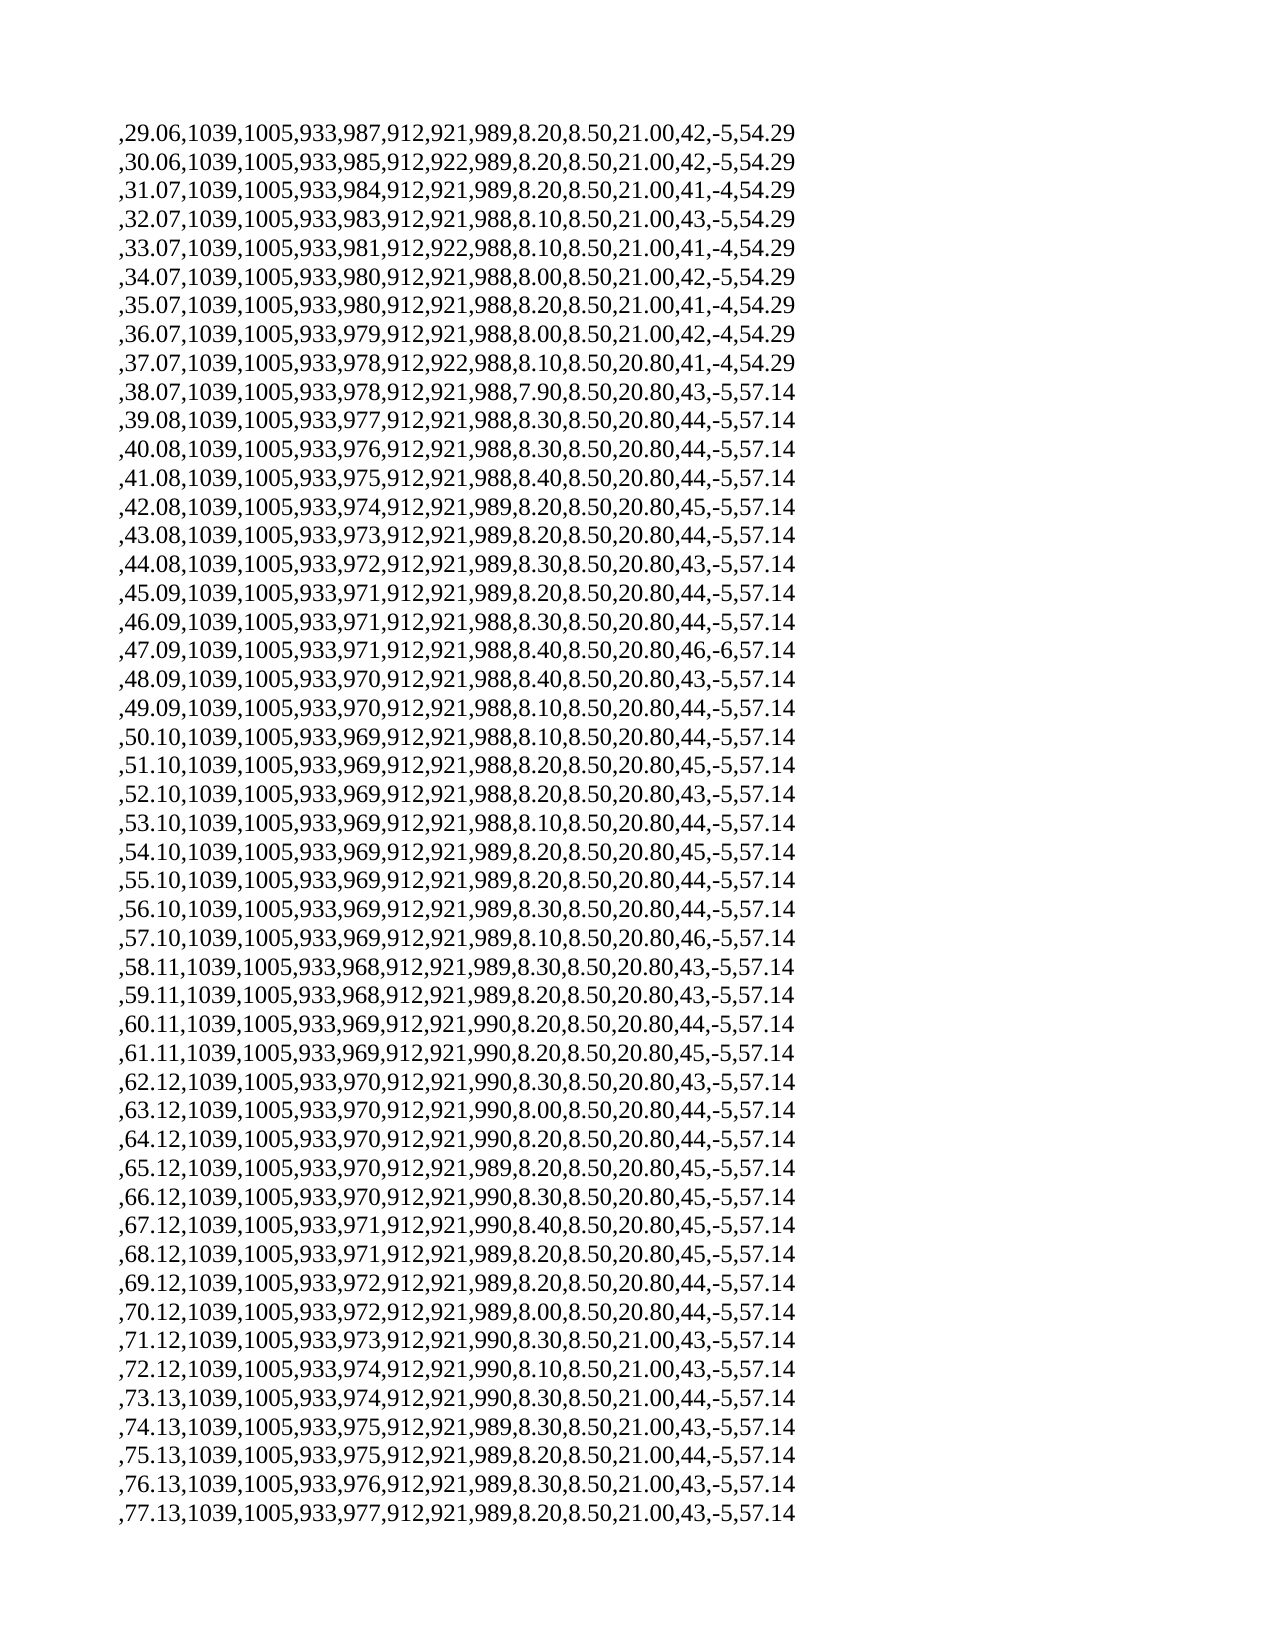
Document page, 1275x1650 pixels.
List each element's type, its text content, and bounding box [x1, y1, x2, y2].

text ,49.09,1039,1005,933,970,912,921,988,8.10,8.50,20.80,44,-5,57.14 [118, 693, 1157, 722]
text ,42.08,1039,1005,933,974,912,921,989,8.20,8.50,20.80,45,-5,57.14 [118, 492, 1157, 521]
text ,64.12,1039,1005,933,970,912,921,990,8.20,8.50,20.80,44,-5,57.14 [118, 1124, 1157, 1153]
text ,48.09,1039,1005,933,970,912,921,988,8.40,8.50,20.80,43,-5,57.14 [118, 664, 1157, 693]
text ,44.08,1039,1005,933,972,912,921,989,8.30,8.50,20.80,43,-5,57.14 [118, 549, 1157, 578]
text ,47.09,1039,1005,933,971,912,921,988,8.40,8.50,20.80,46,-6,57.14 [118, 636, 1157, 664]
text ,54.10,1039,1005,933,969,912,921,989,8.20,8.50,20.80,45,-5,57.14 [118, 837, 1157, 866]
text ,37.07,1039,1005,933,978,912,922,988,8.10,8.50,20.80,41,-4,54.29 [118, 348, 1157, 377]
text ,35.07,1039,1005,933,980,912,921,988,8.20,8.50,21.00,41,-4,54.29 [118, 291, 1157, 319]
text ,57.10,1039,1005,933,969,912,921,989,8.10,8.50,20.80,46,-5,57.14 [118, 923, 1157, 952]
text ,70.12,1039,1005,933,972,912,921,989,8.00,8.50,20.80,44,-5,57.14 [118, 1297, 1157, 1326]
text ,51.10,1039,1005,933,969,912,921,988,8.20,8.50,20.80,45,-5,57.14 [118, 751, 1157, 779]
text ,38.07,1039,1005,933,978,912,921,988,7.90,8.50,20.80,43,-5,57.14 [118, 377, 1157, 406]
text ,31.07,1039,1005,933,984,912,921,989,8.20,8.50,21.00,41,-4,54.29 [118, 176, 1157, 204]
text ,63.12,1039,1005,933,970,912,921,990,8.00,8.50,20.80,44,-5,57.14 [118, 1096, 1157, 1124]
text ,55.10,1039,1005,933,969,912,921,989,8.20,8.50,20.80,44,-5,57.14 [118, 866, 1157, 894]
text ,73.13,1039,1005,933,974,912,921,990,8.30,8.50,21.00,44,-5,57.14 [118, 1383, 1157, 1412]
text ,69.12,1039,1005,933,972,912,921,989,8.20,8.50,20.80,44,-5,57.14 [118, 1268, 1157, 1297]
text ,41.08,1039,1005,933,975,912,921,988,8.40,8.50,20.80,44,-5,57.14 [118, 463, 1157, 492]
text ,30.06,1039,1005,933,985,912,922,989,8.20,8.50,21.00,42,-5,54.29 [118, 147, 1157, 176]
text ,72.12,1039,1005,933,974,912,921,990,8.10,8.50,21.00,43,-5,57.14 [118, 1354, 1157, 1383]
text ,50.10,1039,1005,933,969,912,921,988,8.10,8.50,20.80,44,-5,57.14 [118, 722, 1157, 751]
text ,33.07,1039,1005,933,981,912,922,988,8.10,8.50,21.00,41,-4,54.29 [118, 233, 1157, 262]
text ,29.06,1039,1005,933,987,912,921,989,8.20,8.50,21.00,42,-5,54.29 [118, 118, 1157, 147]
text ,45.09,1039,1005,933,971,912,921,989,8.20,8.50,20.80,44,-5,57.14 [118, 578, 1157, 607]
text ,75.13,1039,1005,933,975,912,921,989,8.20,8.50,21.00,44,-5,57.14 [118, 1441, 1157, 1469]
text ,76.13,1039,1005,933,976,912,921,989,8.30,8.50,21.00,43,-5,57.14 [118, 1469, 1157, 1498]
text ,66.12,1039,1005,933,970,912,921,990,8.30,8.50,20.80,45,-5,57.14 [118, 1182, 1157, 1211]
text ,43.08,1039,1005,933,973,912,921,989,8.20,8.50,20.80,44,-5,57.14 [118, 521, 1157, 549]
text ,65.12,1039,1005,933,970,912,921,989,8.20,8.50,20.80,45,-5,57.14 [118, 1153, 1157, 1182]
text ,71.12,1039,1005,933,973,912,921,990,8.30,8.50,21.00,43,-5,57.14 [118, 1326, 1157, 1354]
text ,68.12,1039,1005,933,971,912,921,989,8.20,8.50,20.80,45,-5,57.14 [118, 1239, 1157, 1268]
text ,77.13,1039,1005,933,977,912,921,989,8.20,8.50,21.00,43,-5,57.14 [118, 1498, 1157, 1527]
text ,60.11,1039,1005,933,969,912,921,990,8.20,8.50,20.80,44,-5,57.14 [118, 1009, 1157, 1038]
text ,34.07,1039,1005,933,980,912,921,988,8.00,8.50,21.00,42,-5,54.29 [118, 262, 1157, 291]
text ,52.10,1039,1005,933,969,912,921,988,8.20,8.50,20.80,43,-5,57.14 [118, 779, 1157, 808]
text ,62.12,1039,1005,933,970,912,921,990,8.30,8.50,20.80,43,-5,57.14 [118, 1067, 1157, 1096]
text ,36.07,1039,1005,933,979,912,921,988,8.00,8.50,21.00,42,-4,54.29 [118, 319, 1157, 348]
text ,53.10,1039,1005,933,969,912,921,988,8.10,8.50,20.80,44,-5,57.14 [118, 808, 1157, 837]
text ,61.11,1039,1005,933,969,912,921,990,8.20,8.50,20.80,45,-5,57.14 [118, 1038, 1157, 1067]
text ,74.13,1039,1005,933,975,912,921,989,8.30,8.50,21.00,43,-5,57.14 [118, 1412, 1157, 1441]
text ,59.11,1039,1005,933,968,912,921,989,8.20,8.50,20.80,43,-5,57.14 [118, 981, 1157, 1009]
text ,32.07,1039,1005,933,983,912,921,988,8.10,8.50,21.00,43,-5,54.29 [118, 204, 1157, 233]
text ,39.08,1039,1005,933,977,912,921,988,8.30,8.50,20.80,44,-5,57.14 [118, 406, 1157, 434]
text ,40.08,1039,1005,933,976,912,921,988,8.30,8.50,20.80,44,-5,57.14 [118, 434, 1157, 463]
text ,56.10,1039,1005,933,969,912,921,989,8.30,8.50,20.80,44,-5,57.14 [118, 894, 1157, 923]
text ,46.09,1039,1005,933,971,912,921,988,8.30,8.50,20.80,44,-5,57.14 [118, 607, 1157, 636]
text ,67.12,1039,1005,933,971,912,921,990,8.40,8.50,20.80,45,-5,57.14 [118, 1211, 1157, 1239]
text ,58.11,1039,1005,933,968,912,921,989,8.30,8.50,20.80,43,-5,57.14 [118, 952, 1157, 981]
